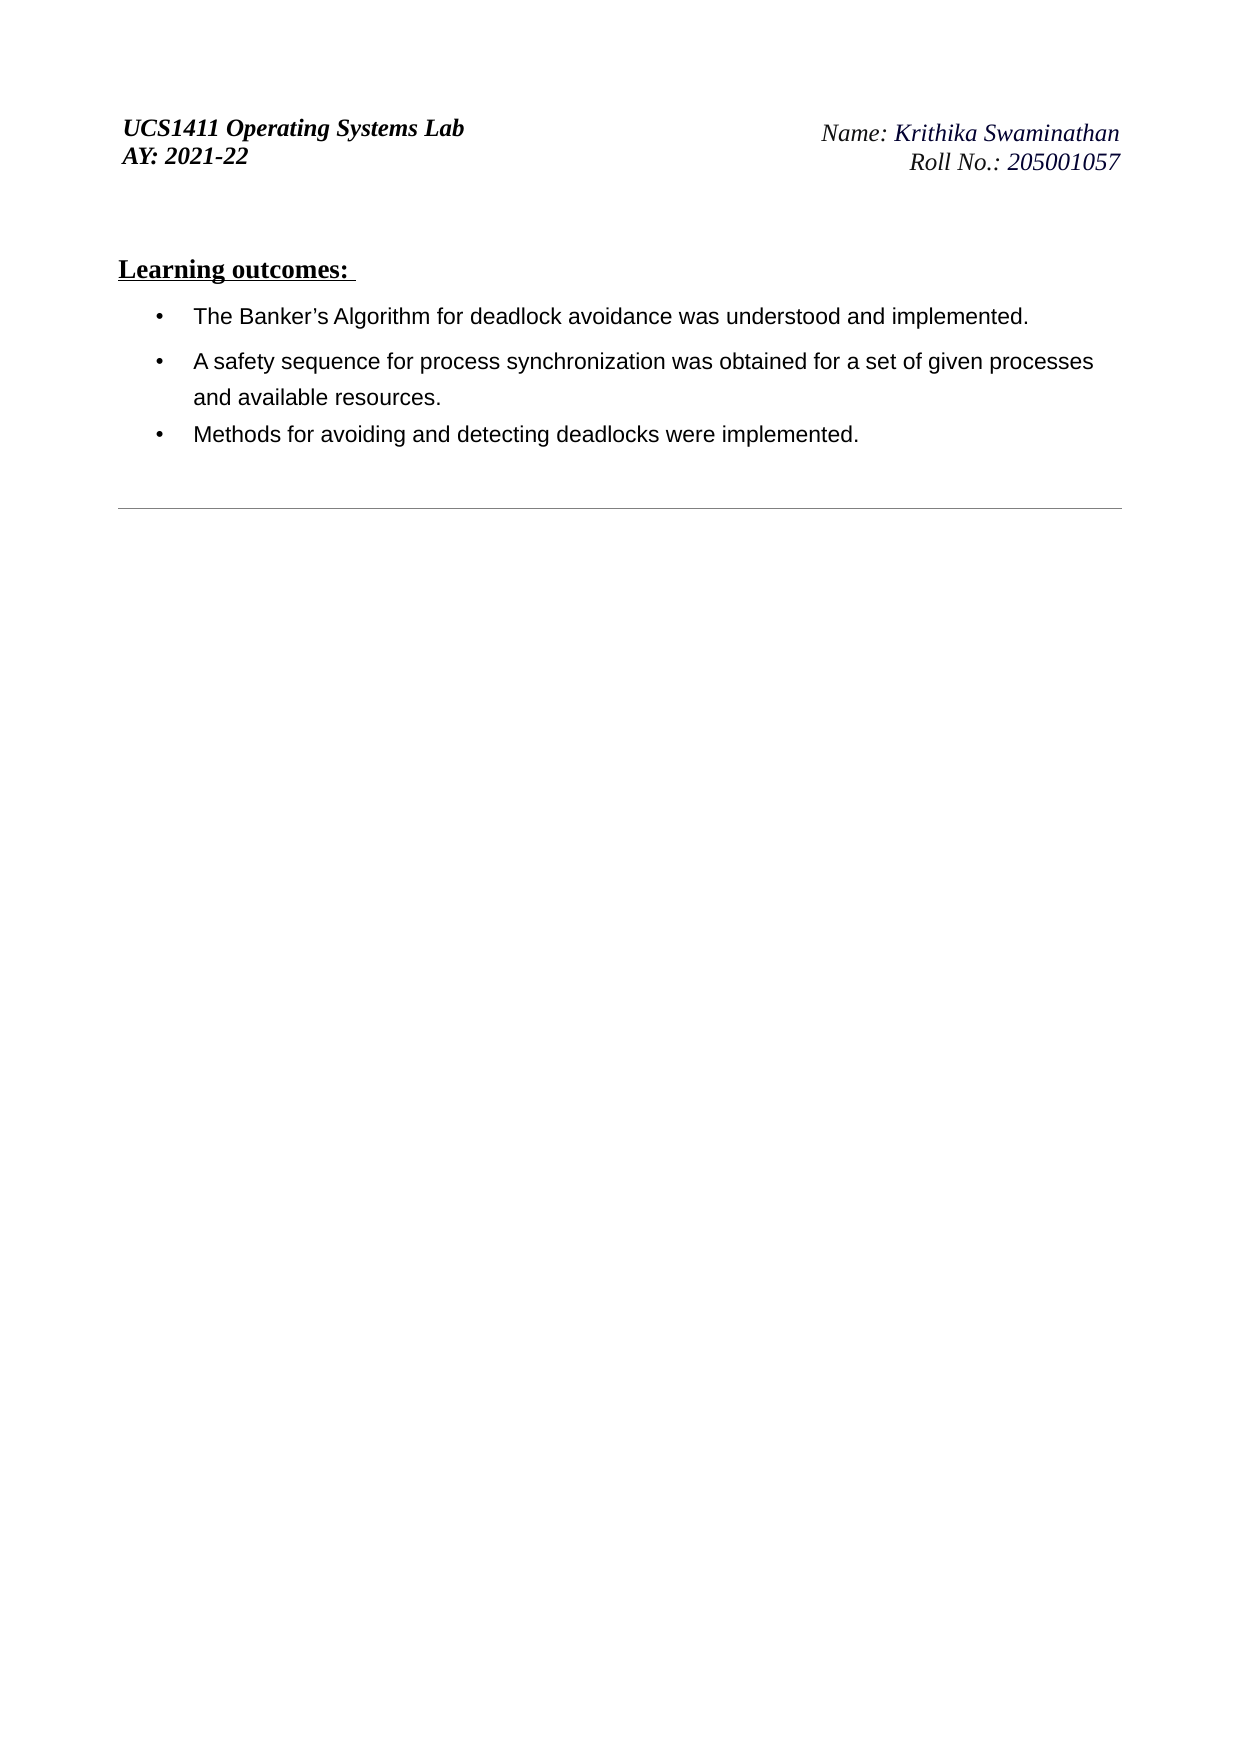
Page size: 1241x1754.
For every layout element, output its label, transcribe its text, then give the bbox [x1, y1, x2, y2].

text Learning outcomes: [118, 253, 1122, 284]
list A safety sequence for process synchronization was obtained for a set of given processes and available resources. [156, 348, 1122, 411]
list Methods for avoiding and detecting deadlocks were implemented. [156, 421, 1122, 447]
list The Banker’s Algorithm for deadlock avoidance was understood and implemented. [156, 303, 1122, 329]
